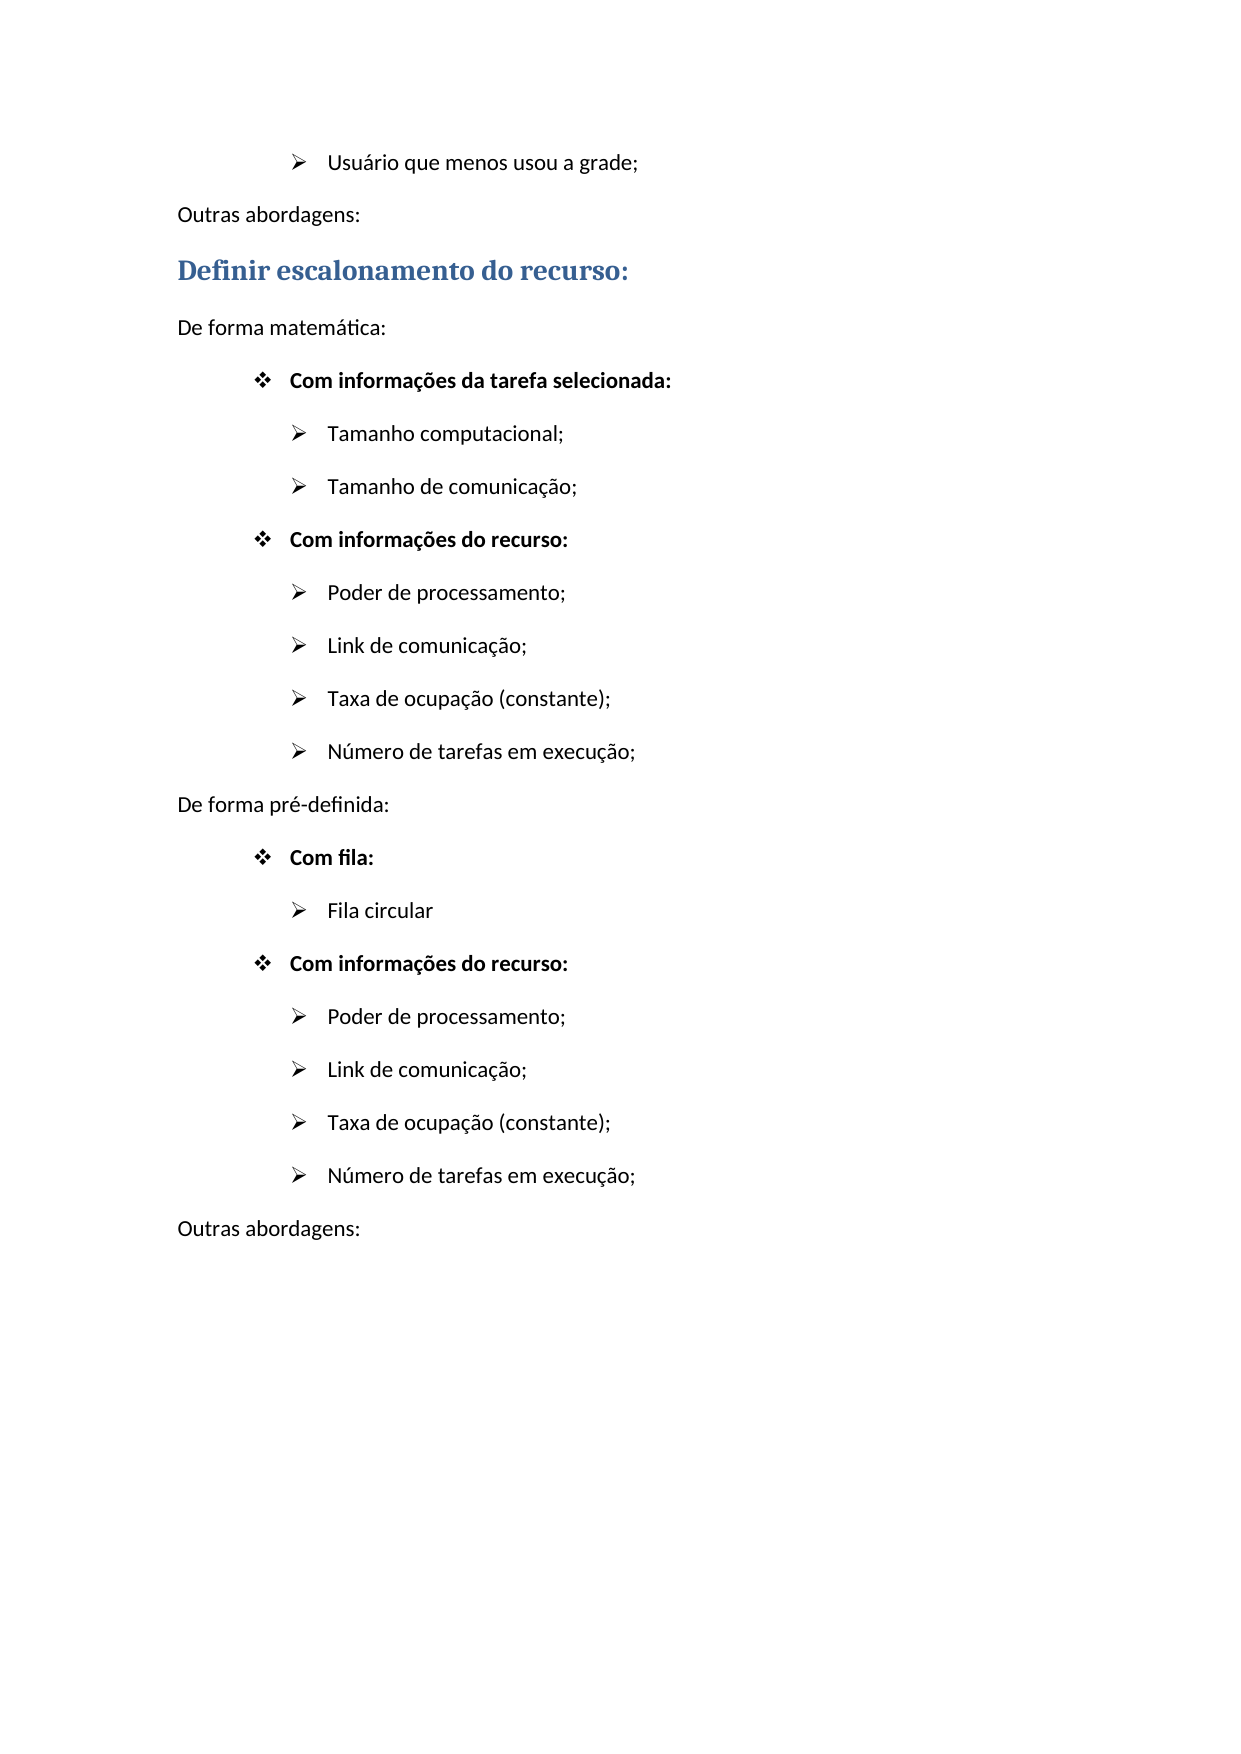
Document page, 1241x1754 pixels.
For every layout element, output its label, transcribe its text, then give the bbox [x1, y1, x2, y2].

text De forma pré-definida: [177, 790, 1063, 818]
list Com informações do recurso: [252, 949, 1063, 977]
text De forma matemática: [177, 313, 1063, 341]
list Com informações do recurso: [252, 525, 1063, 553]
list Taxa de ocupação (constante); [290, 684, 1063, 712]
list Fila circular [290, 896, 1063, 924]
list Com informações da tarefa selecionada: [252, 366, 1063, 394]
text Definir escalonamento do recurso: [177, 254, 1063, 287]
text Outras abordagens: [177, 201, 1063, 229]
list Usuário que menos usou a grade; [290, 148, 1063, 176]
text Outras abordagens: [177, 1214, 1063, 1242]
list Número de tarefas em execução; [290, 1161, 1063, 1189]
list Número de tarefas em execução; [290, 737, 1063, 765]
list Poder de processamento; [290, 578, 1063, 606]
list Tamanho de comunicação; [290, 472, 1063, 500]
list Taxa de ocupação (constante); [290, 1108, 1063, 1136]
list Tamanho computacional; [290, 419, 1063, 447]
list Link de comunicação; [290, 1055, 1063, 1083]
list Com fila: [252, 843, 1063, 871]
list Poder de processamento; [290, 1002, 1063, 1030]
list Link de comunicação; [290, 631, 1063, 659]
